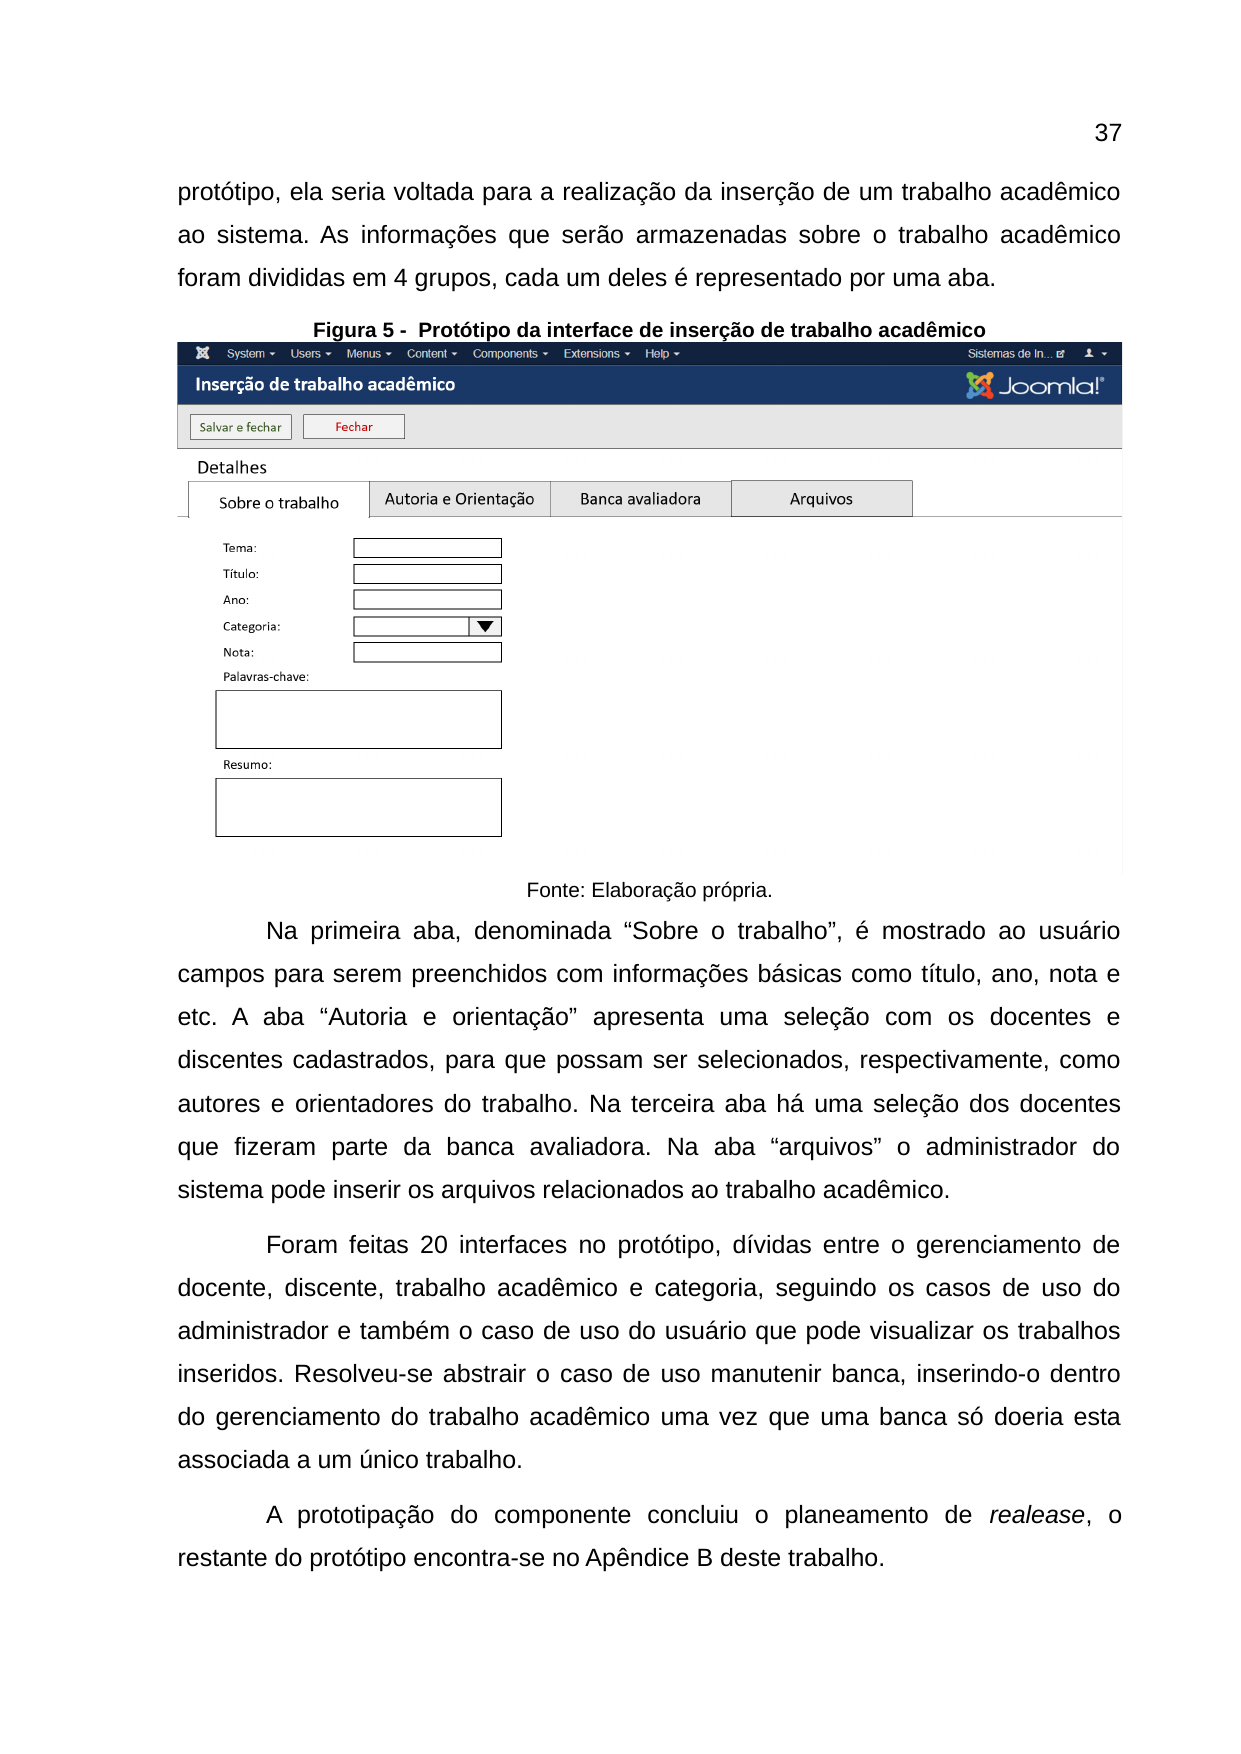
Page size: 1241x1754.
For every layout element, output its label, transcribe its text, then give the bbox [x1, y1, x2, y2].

text Na primeira aba, denominada “Sobre o trabalho”, é mostrado ao usuário campos para serem preenchidos com informações básicas como título, ano, nota e etc. A aba “Autoria e orientação” apresenta uma seleção com os docentes e discentes cadastrados, para que possam ser selecionados, respectivamente, como autores e orientadores do trabalho. Na terceira aba há uma seleção dos docentes que fizeram parte da banca avaliadora. Na aba “arquivos” o administrador do sistema pode inserir os arquivos relacionados ao trabalho acadêmico. [177, 902, 1122, 1203]
picture [177, 342, 1123, 874]
text Fonte: Elaboração própria. [177, 874, 1122, 902]
text Ainda na fase de planejamento de realease, foi realizada a prototipação das interfaces do componente, isto foi importante por facilitar a visão do cliente e do desenvolvedor a respeito de como será a aparência do sistema e como as funcionalidades iram ser representadas. A Figura 5 apresenta uma das interfaces do protótipo, ela seria voltada para a realização da inserção de um trabalho acadêmico ao sistema. As informações que serão armazenadas sobre o trabalho acadêmico foram divididas em 4 grupos, cada um deles é representado por uma aba. [177, 177, 1122, 292]
text A prototipação do componente concluiu o planeamento de realease, o restante do protótipo encontra-se no Apêndice B deste trabalho. [177, 1500, 1122, 1572]
text Foram feitas 20 interfaces no protótipo, dívidas entre o gerenciamento de docente, discente, trabalho acadêmico e categoria, seguindo os casos de uso do administrador e também o caso de uso do usuário que pode visualizar os trabalhos inseridos. Resolveu-se abstrair o caso de uso manutenir banca, inserindo-o dentro do gerenciamento do trabalho acadêmico uma vez que uma banca só doeria esta associada a um único trabalho. [177, 1230, 1122, 1474]
text Figura 5 - Protótipo da interface de inserção de trabalho acadêmico [177, 318, 1122, 342]
